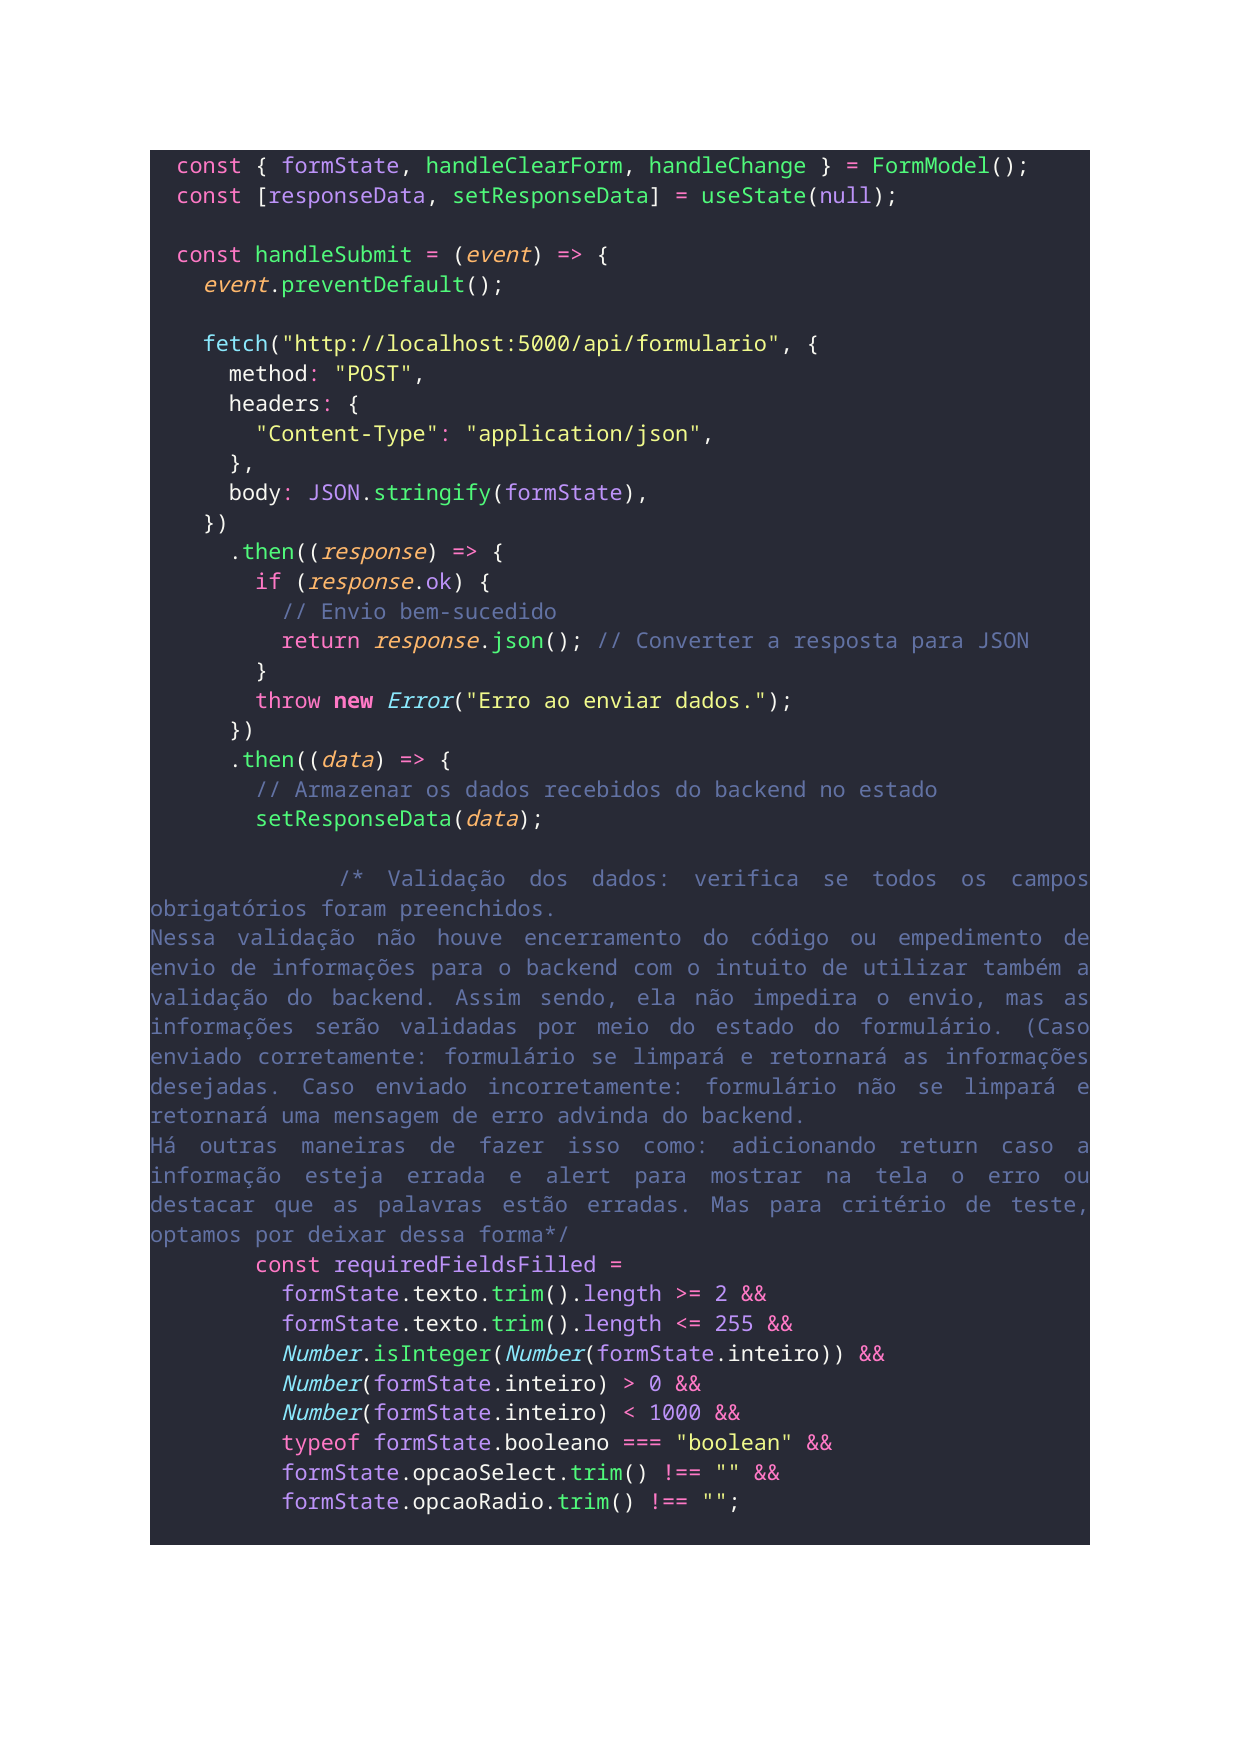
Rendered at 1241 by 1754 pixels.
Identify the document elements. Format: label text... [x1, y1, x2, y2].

text }, [150, 447, 1090, 477]
text setResponseData(data); [150, 803, 1090, 833]
text }) [150, 714, 1090, 744]
text return response.json(); // Converter a resposta para JSON [150, 625, 1090, 655]
text }) [150, 506, 1090, 536]
text const { formState, handleClearForm, handleChange } = FormModel(); [150, 150, 1090, 180]
text throw new Error("Erro ao enviar dados."); [150, 684, 1090, 714]
text method: "POST", [150, 358, 1090, 387]
text Number(formState.inteiro) > 0 && [150, 1367, 1090, 1397]
text typeof formState.booleano === "boolean" && [150, 1427, 1090, 1456]
text } [150, 655, 1090, 684]
text // Armazenar os dados recebidos do backend no estado [150, 773, 1090, 803]
text formState.opcaoSelect.trim() !== "" && [150, 1456, 1090, 1486]
text const handleSubmit = (event) => { [150, 239, 1090, 269]
text .then((data) => { [150, 744, 1090, 773]
text Nessa validação não houve encerramento do código ou empedimento de envio de informações para o backend com o intuito de utilizar também a validação do backend. Assim sendo, ela não impedira o envio, mas as informações serão validadas por meio do estado do formulário. (Caso enviado corretamente: formulário se limpará e retornará as informações desejadas. Caso enviado incorretamente: formulário não se limpará e retornará uma mensagem de erro advinda do backend. [150, 922, 1090, 1130]
text fetch("http://localhost:5000/api/formulario", { [150, 328, 1090, 358]
text const requiredFieldsFilled = [150, 1248, 1090, 1278]
text Há outras maneiras de fazer isso como: adicionando return caso a informação esteja errada e alert para mostrar na tela o erro ou destacar que as palavras estão erradas. Mas para critério de teste, optamos por deixar dessa forma*/ [150, 1130, 1090, 1248]
text body: JSON.stringify(formState), [150, 477, 1090, 506]
text if (response.ok) { [150, 566, 1090, 595]
text Number.isInteger(Number(formState.inteiro)) && [150, 1337, 1090, 1367]
text formState.texto.trim().length <= 255 && [150, 1308, 1090, 1337]
text Number(formState.inteiro) < 1000 && [150, 1397, 1090, 1427]
text event.preventDefault(); [150, 269, 1090, 298]
text // Envio bem-sucedido [150, 595, 1090, 625]
text headers: { [150, 387, 1090, 417]
text const [responseData, setResponseData] = useState(null); [150, 180, 1090, 209]
text formState.texto.trim().length >= 2 && [150, 1278, 1090, 1308]
text "Content-Type": "application/json", [150, 417, 1090, 447]
text /* Validação dos dados: verifica se todos os campos obrigatórios foram preenchidos. [150, 862, 1090, 922]
text formState.opcaoRadio.trim() !== ""; [150, 1486, 1090, 1516]
text .then((response) => { [150, 536, 1090, 566]
